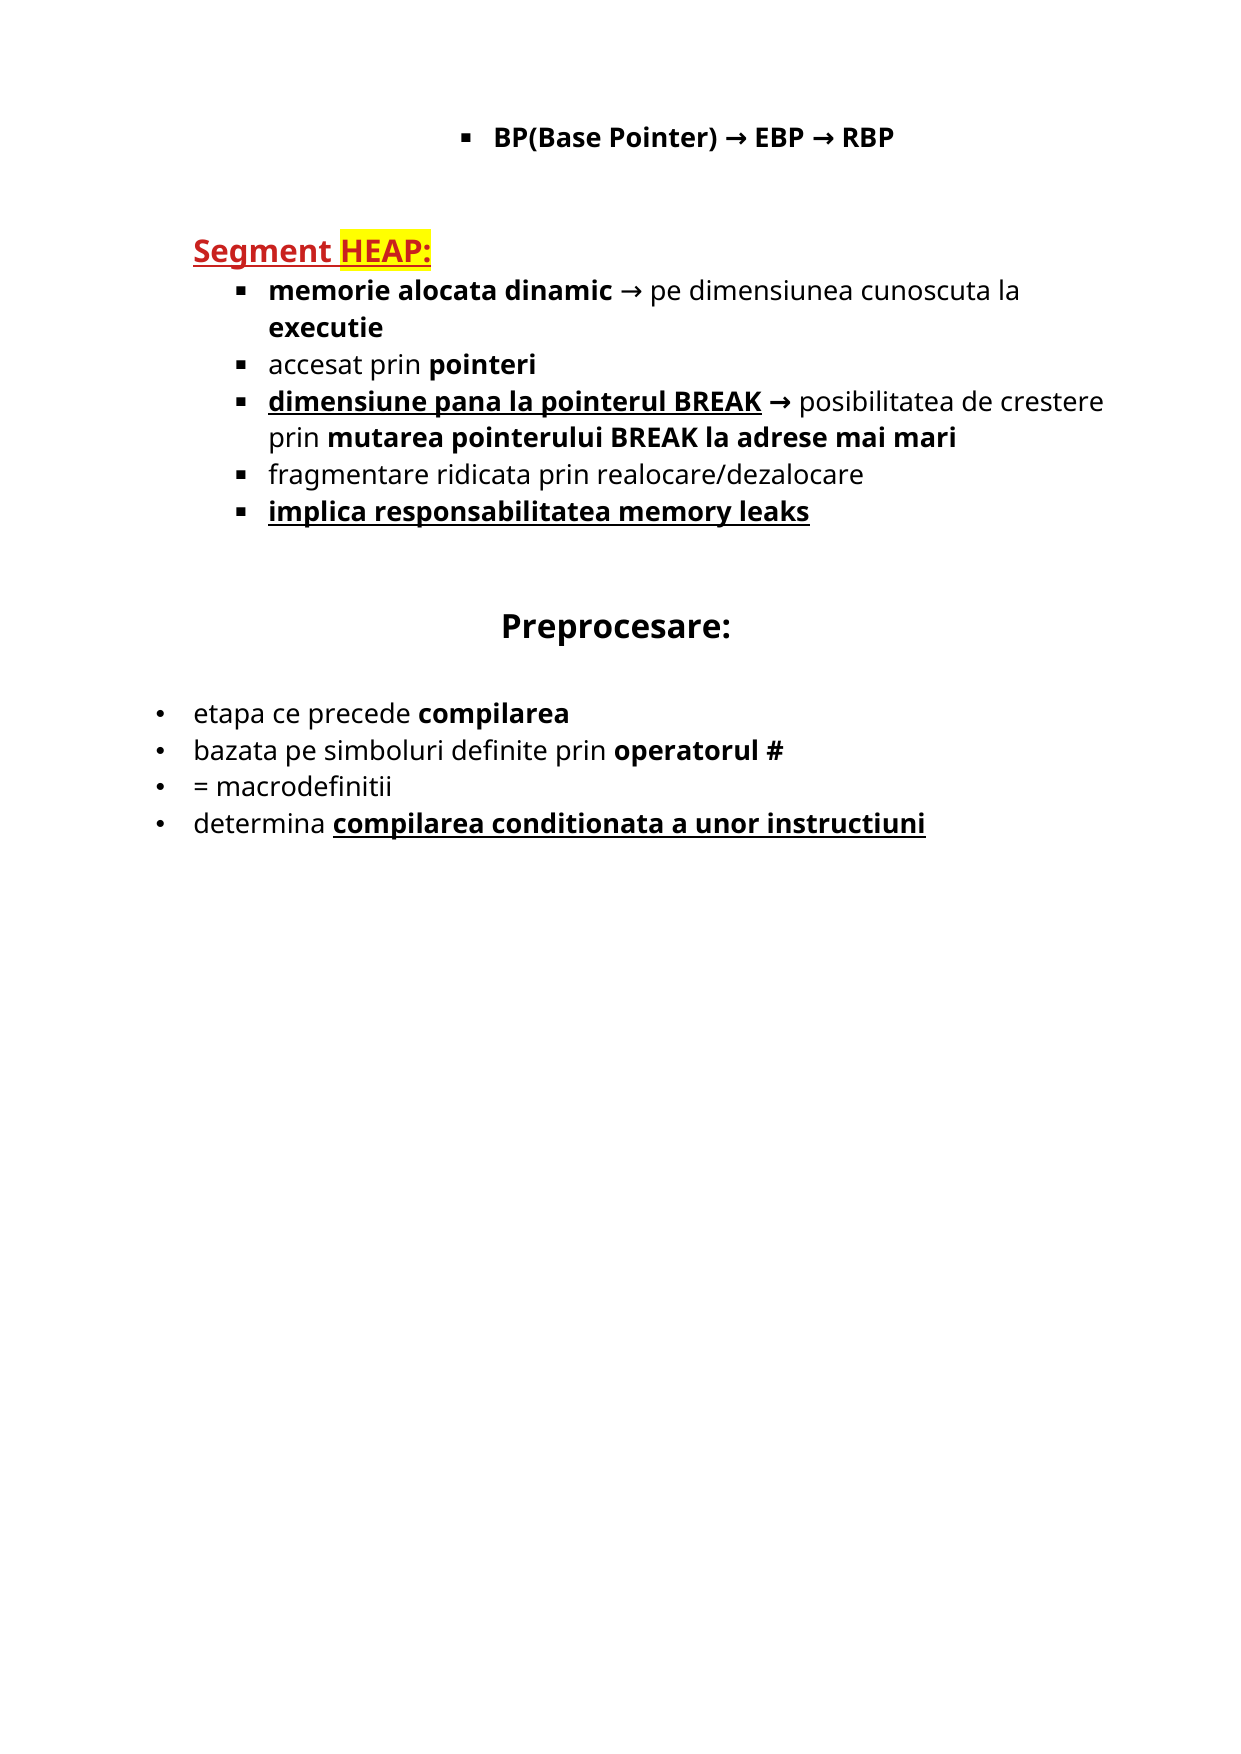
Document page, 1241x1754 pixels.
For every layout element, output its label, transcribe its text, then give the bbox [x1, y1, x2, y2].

list = macrodefinitii [156, 768, 1122, 805]
list fragmentare ridicata prin realocare/dezalocare [231, 456, 1122, 493]
list determina compilarea conditionata a unor instructiuni [156, 805, 1122, 842]
list accesat prin pointeri [231, 345, 1122, 382]
list memorie alocata dinamic → pe dimensiunea cunoscuta la executie [231, 271, 1122, 345]
text Preprocesare: [118, 603, 1122, 649]
list implica responsabilitatea memory leaks [231, 493, 1122, 529]
list BP(Base Pointer) → EBP → RBP [456, 118, 1122, 155]
list dimensiune pana la pointerul BREAK → posibilitatea de crestere prin mutarea pointerului BREAK la adrese mai mari [231, 382, 1122, 456]
list Segment HEAP: [156, 229, 1122, 271]
list bazata pe simboluri definite prin operatorul # [156, 731, 1122, 768]
list etapa ce precede compilarea [156, 694, 1122, 731]
